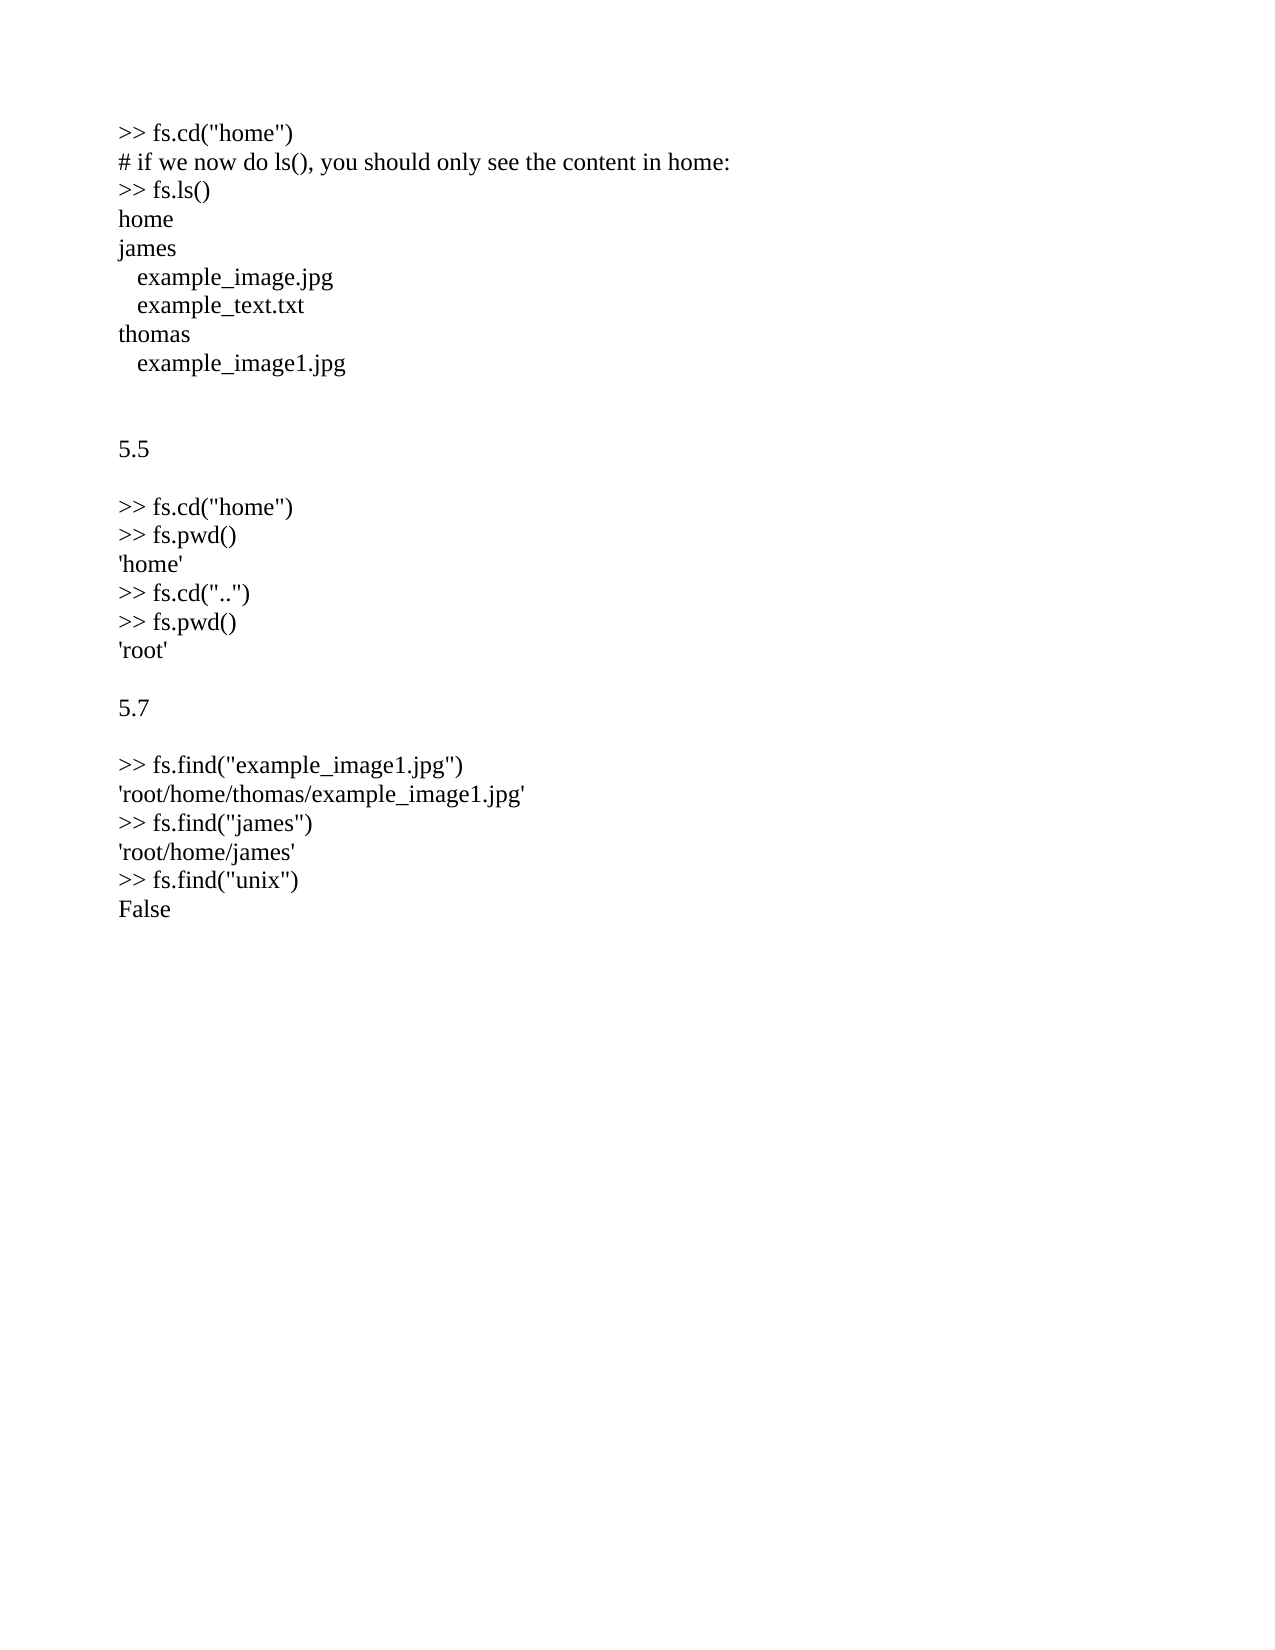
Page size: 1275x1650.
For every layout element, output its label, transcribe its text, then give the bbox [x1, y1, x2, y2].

text james [118, 233, 1157, 262]
text 'home' [118, 549, 1157, 578]
text 'root/home/james' [118, 837, 1157, 866]
text >> fs.pwd() [118, 607, 1157, 636]
text >> fs.find("james") [118, 808, 1157, 837]
text thomas [118, 319, 1157, 348]
text 'root' [118, 636, 1157, 664]
text >> fs.find("example_image1.jpg") [118, 751, 1157, 779]
text 'root/home/thomas/example_image1.jpg' [118, 779, 1157, 808]
text example_text.txt [118, 291, 1157, 319]
text example_image.jpg [118, 262, 1157, 291]
text >> fs.ls() [118, 176, 1157, 204]
text home [118, 204, 1157, 233]
text >> fs.cd("..") [118, 578, 1157, 607]
text False [118, 894, 1157, 923]
text example_image1.jpg [118, 348, 1157, 377]
text 5.5 [118, 434, 1157, 463]
text >> fs.find("unix") [118, 866, 1157, 894]
text # if we now do ls(), you should only see the content in home: [118, 147, 1157, 176]
text >> fs.cd("home") [118, 492, 1157, 521]
text >> fs.cd("home") [118, 118, 1157, 147]
text >> fs.pwd() [118, 521, 1157, 549]
text 5.7 [118, 693, 1157, 722]
